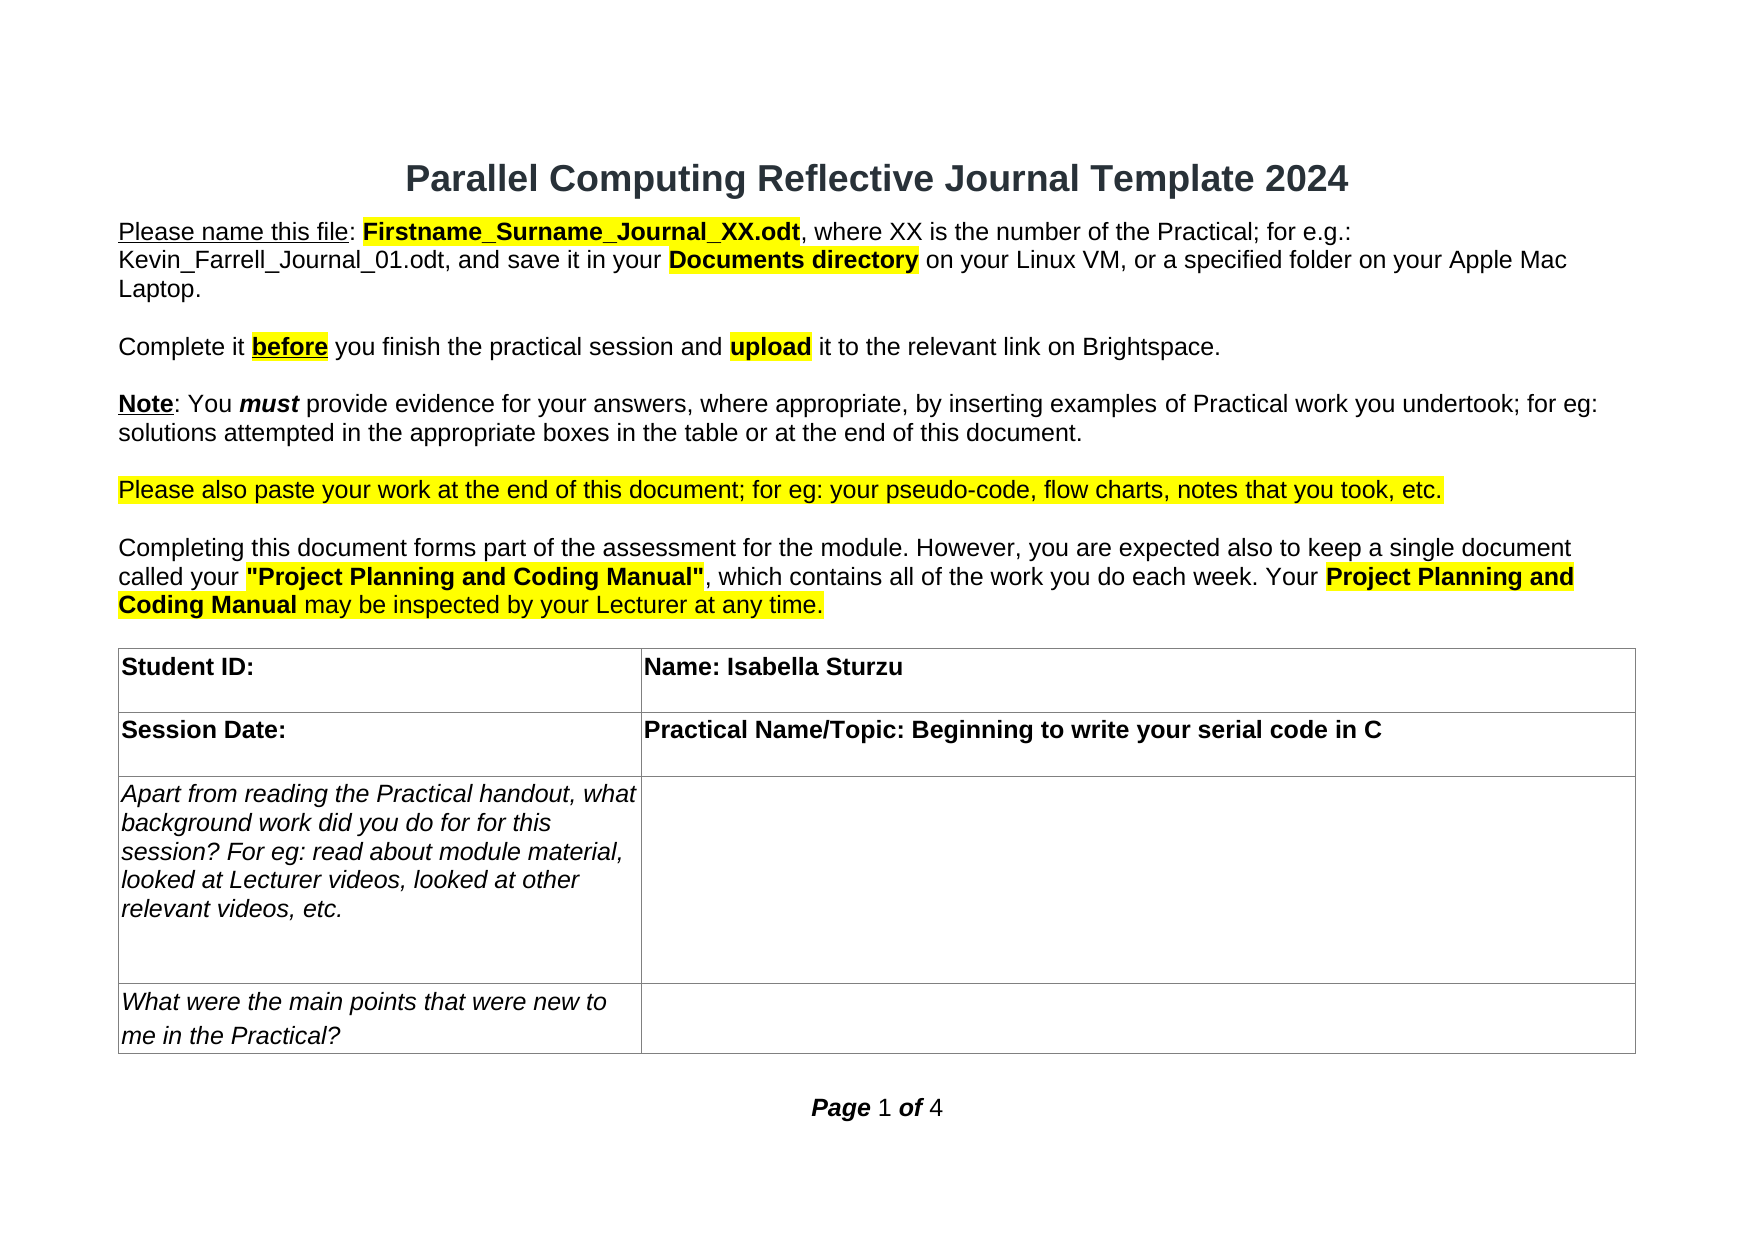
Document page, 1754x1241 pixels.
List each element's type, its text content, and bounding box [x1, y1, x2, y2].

table_header Student ID: [119, 649, 641, 712]
table_header Name: Isabella Sturzu [642, 649, 1635, 712]
table_cell Apart from reading the Practical handout, what background work did you do for for this session? For eg: read about module material, looked at Lecturer videos, looked at other relevant videos, etc. [119, 777, 641, 983]
text Note: You must provide evidence for your answers, where appropriate, by inserting examples of Practical work you undertook; for eg: solutions attempted in the appropriate boxes in the table or at the end of this document. [118, 389, 1636, 447]
table_cell What were the main points that were new to me in the Practical? [119, 984, 641, 1053]
text Complete it before you finish the practical session and upload it to the relevant link on Brightspace. [118, 332, 1636, 361]
table_cell Session Date: [119, 713, 641, 776]
subtitle Parallel Computing Reflective Journal Template 2024 [118, 156, 1636, 199]
table_cell [642, 777, 1635, 983]
text Please also paste your work at the end of this document; for eg: your pseudo-code, flow charts, notes that you took, etc. [118, 476, 1636, 504]
text Completing this document forms part of the assessment for the module. However, you are expected also to keep a single document called your "Project Planning and Coding Manual", which contains all of the work you do each week. Your Project Planning and Coding Manual may be inspected by your Lecturer at any time. [118, 533, 1636, 619]
table_cell Practical Name/Topic: Beginning to write your serial code in C [642, 713, 1635, 776]
text Please name this file: Firstname_Surname_Journal_XX.odt, where XX is the number of the Practical; for e.g.: Kevin_Farrell_Journal_01.odt, and save it in your Documents directory on your Linux VM, or a specified folder on your Apple Mac Laptop. [118, 217, 1636, 303]
table_cell [642, 984, 1635, 1053]
